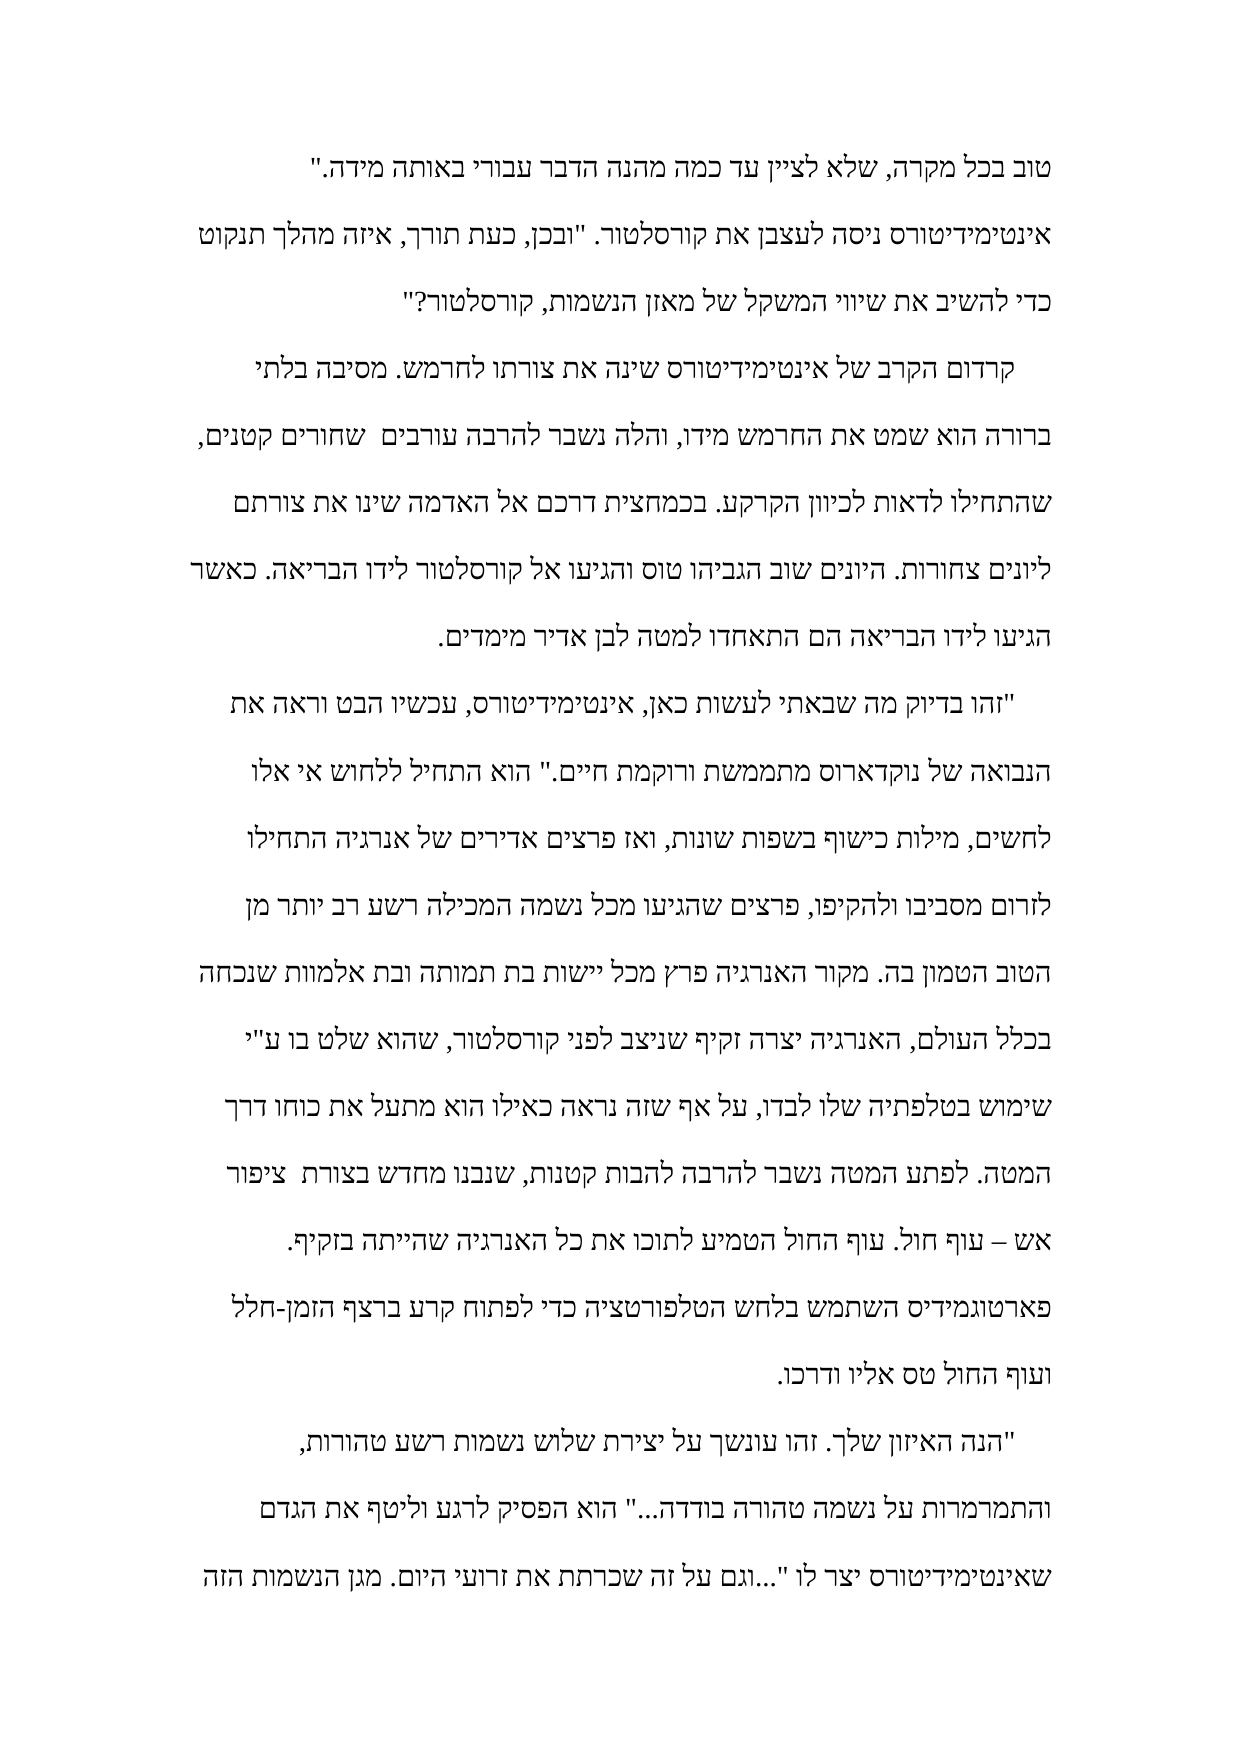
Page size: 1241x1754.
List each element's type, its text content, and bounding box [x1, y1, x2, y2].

text טוב בכל מקרה, שלא לציין עד כמה מהנה הדבר עבורי באותה מידה." אינטימידיטורס ניסה לעצבן את קורסלטור. "ובכן, כעת תורך, איזה מהלך תנקוט כדי להשיב את שיווי המשקל של מאזן הנשמות, קורסלטור?" [187, 150, 1053, 318]
text "זהו בדיוק מה שבאתי לעשות כאן, אינטימידיטורס, עכשיו הבט וראה את הנבואה של נוקדארוס מתממשת ורוקמת חיים." הוא התחיל ללחוש אי אלו לחשים, מילות כישוף בשפות שונות, ואז פרצים אדירים של אנרגיה התחילו לזרום מסביבו ולהקיפו, פרצים שהגיעו מכל נשמה המכילה רשע רב יותר מן הטוב הטמון בה. מקור האנרגיה פרץ מכל יישות בת תמותה ובת אלמוות שנכחה בכלל העולם, האנרגיה יצרה זקיף שניצב לפני קורסלטור, שהוא שלט בו ע"י שימוש בטלפתיה שלו לבדו, על אף שזה נראה כאילו הוא מתעל את כוחו דרך המטה. לפתע המטה נשבר להרבה להבות קטנות, שנבנו מחדש בצורת ציפור אש – עוף חול. עוף החול הטמיע לתוכו את כל האנרגיה שהייתה בזקיף. פארטוגמידיס השתמש בלחש הטלפורטציה כדי לפתוח קרע ברצף הזמן-חלל ועוף החול טס אליו ודרכו. [187, 687, 1053, 1391]
text קרדום הקרב של אינטימידיטורס שינה את צורתו לחרמש. מסיבה בלתי ברורה הוא שמט את החרמש מידו, והלה נשבר להרבה עורבים שחורים קטנים, שהתחילו לדאות לכיוון הקרקע. בכמחצית דרכם אל האדמה שינו את צורתם ליונים צחורות. היונים שוב הגביהו טוס והגיעו אל קורסלטור לידו הבריאה. כאשר הגיעו לידו הבריאה הם התאחדו למטה לבן אדיר מימדים. [187, 351, 1053, 653]
text "הנה האיזון שלך. זהו עונשך על יצירת שלוש נשמות רשע טהורות, והתמרמרות על נשמה טהורה בודדה..." הוא הפסיק לרגע וליטף את הגדם שאינטימידיטורס יצר לו "...וגם על זה שכרתת את זרועי היום. מגן הנשמות הזה [187, 1424, 1053, 1592]
